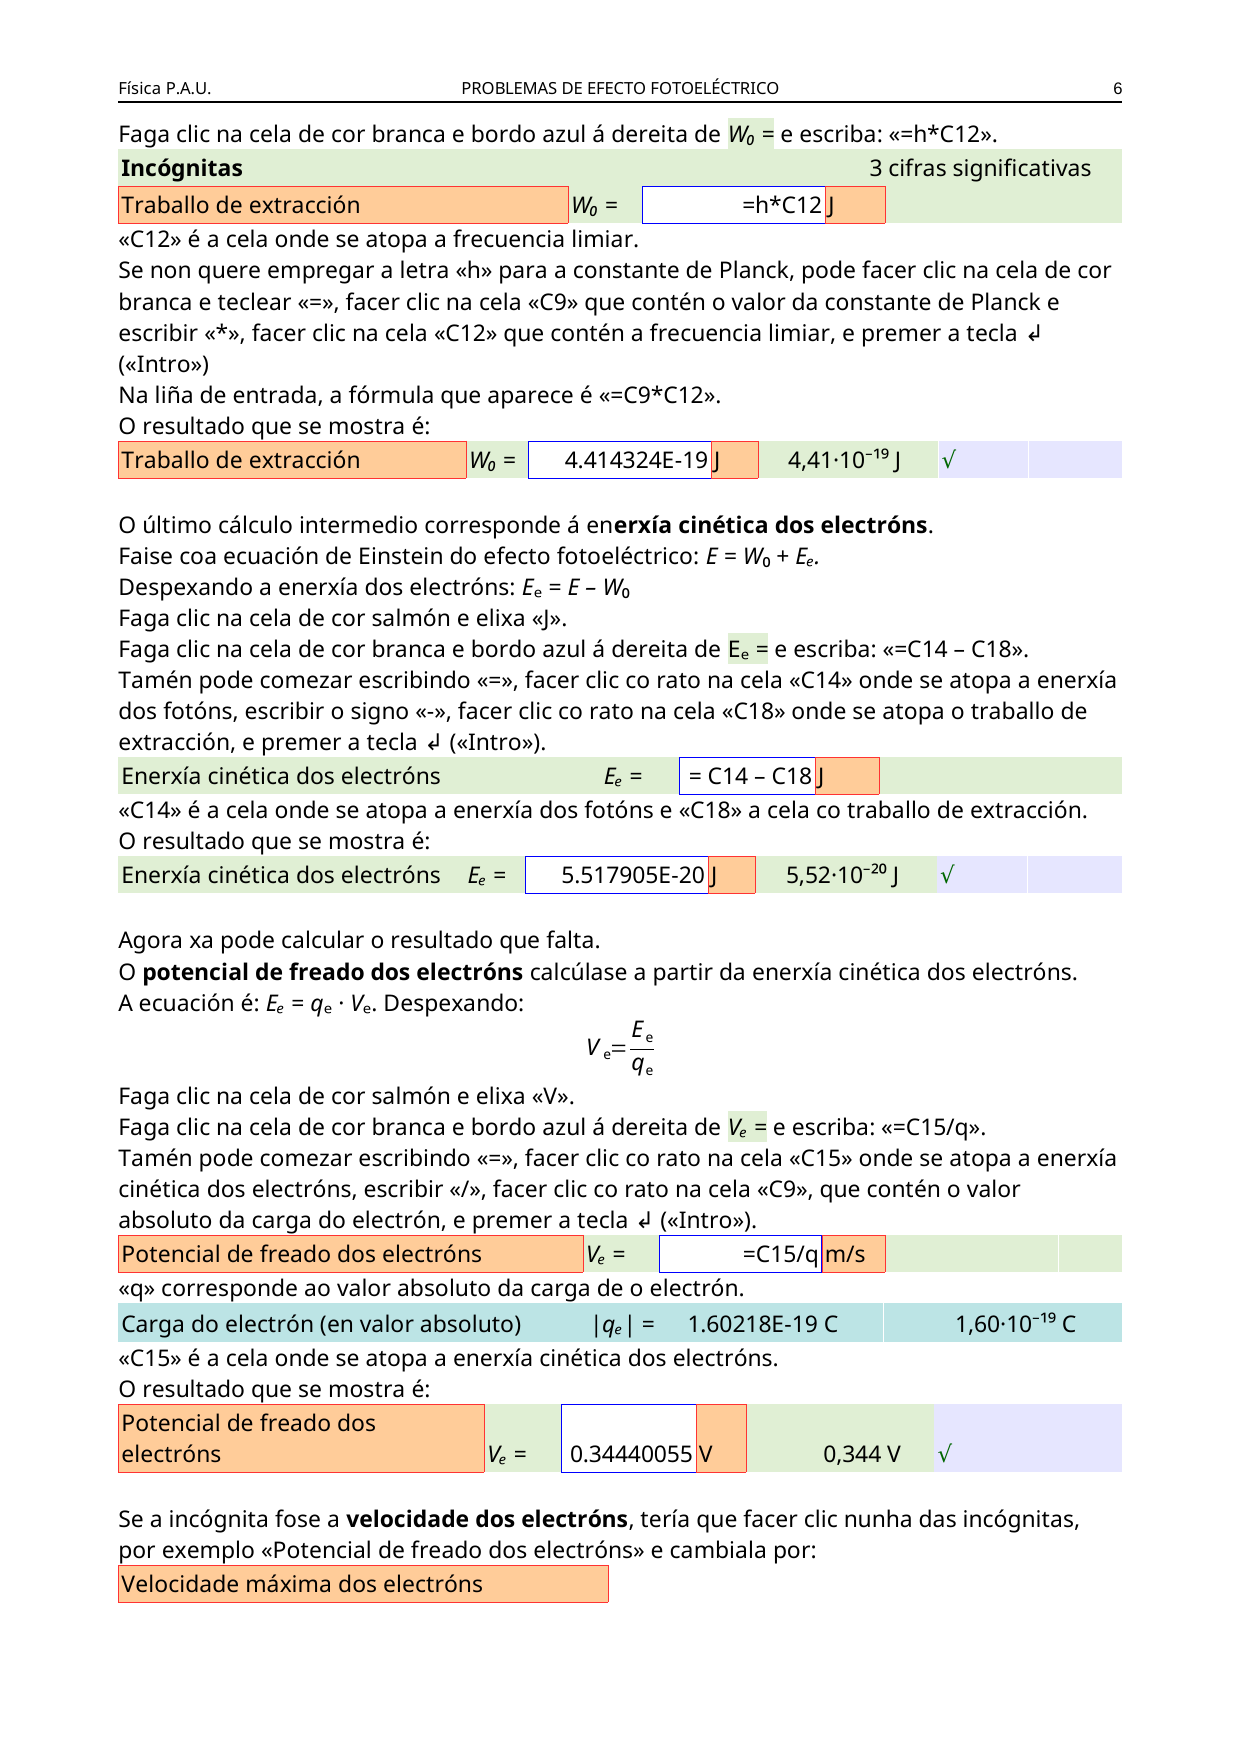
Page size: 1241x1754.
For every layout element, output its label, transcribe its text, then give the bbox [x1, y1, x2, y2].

table_cell [1062, 186, 1122, 223]
table_header W₀ = [467, 441, 528, 478]
text O resultado que se mostra é: [118, 409, 1122, 441]
table_cell J [826, 187, 885, 223]
table_header √ [934, 1404, 1026, 1472]
text Despexando a enerxía dos electróns: Eₑ = E – W₀ [118, 571, 1122, 602]
table_header m/s [823, 1236, 885, 1272]
table_header 5,517905E-20 [526, 857, 708, 893]
table_header = C14 – C18 [680, 758, 815, 794]
table_header Carga do electrón (en valor absoluto) [118, 1303, 586, 1342]
table_header 5,52·10⁻²⁰ [756, 856, 890, 893]
table_header J [892, 441, 938, 478]
table_header Traballo de extracción [119, 442, 466, 478]
table_cell W₀ = [569, 186, 642, 223]
text Faga clic na cela de cor branca e bordo azul á dereita de Eₑ = e escriba: «=C14 – C18». [118, 633, 1122, 664]
text Faise coa ecuación de Einstein do efecto fotoeléctrico: E = W₀ + Eₑ. [118, 540, 1122, 571]
table_header Eₑ = [464, 856, 525, 893]
text O último cálculo intermedio corresponde á enerxía cinética dos electróns. [118, 509, 1122, 540]
table_header 1,60218E-19 [663, 1303, 821, 1342]
table_header J [712, 442, 758, 478]
table_header Vₑ = [584, 1235, 659, 1272]
text Tamén pode comezar escribindo «=», facer clic co rato na cela «C14» onde se atopa a enerxía dos fotóns, escribir o signo «-», facer clic co rato na cela «C18» onde se atopa o traballo de extracción, e premer a tecla ↲ («Intro»). [118, 664, 1122, 757]
text Faga clic na cela de cor branca e bordo azul á dereita de Vₑ = e escriba: «=C15/q». [118, 1111, 1122, 1142]
table_header C [821, 1303, 883, 1342]
table_header Potencial de freado dos electróns [119, 1405, 484, 1472]
table_header 3 [825, 149, 885, 186]
table_header Velocidade máxima dos electróns [119, 1566, 608, 1602]
text Se non quere empregar a letra «h» para a constante de Planck, pode facer clic na cela de cor branca e teclear «=», facer clic na cela «C9» que contén o valor da constante de Planck e escribir «*», facer clic na cela «C12» que contén a frecuencia limiar, e premer a tecla ↲ («Intro») [118, 254, 1122, 378]
table_header [1026, 1404, 1122, 1472]
table_header V [884, 1404, 934, 1472]
table_header Vₑ = [485, 1404, 561, 1472]
text «C15» é a cela onde se atopa a enerxía cinética dos electróns. [118, 1342, 1122, 1373]
table_header Incógnitas [118, 149, 568, 186]
table_header [642, 149, 825, 186]
table_cell [886, 186, 1062, 223]
table_header 4,414324E-19 [529, 442, 711, 478]
table_header =C15/q [660, 1236, 821, 1272]
table_header J [890, 856, 937, 893]
table_header cifras significativas [885, 149, 1122, 186]
table_header 0,344 [747, 1404, 884, 1472]
table_header Enerxía cinética dos electróns [118, 757, 601, 794]
text «q» corresponde ao valor absoluto da carga de o electrón. [118, 1272, 1122, 1303]
table_header 4,41·10⁻¹⁹ [759, 441, 892, 478]
table_header [1058, 757, 1122, 794]
text Agora xa pode calcular o resultado que falta. [118, 924, 1122, 955]
text Faga clic na cela de cor salmón e elixa «J». [118, 602, 1122, 633]
table_header √ [939, 441, 1028, 478]
text Faga clic na cela de cor salmón e elixa «V». [118, 1079, 1122, 1111]
table_header 1,60·10⁻¹⁹ [884, 1303, 1059, 1342]
table_header [880, 757, 1058, 794]
table_header J [709, 857, 755, 893]
table_header C [1059, 1303, 1122, 1342]
table_header [886, 1235, 1058, 1272]
table_header [1059, 1235, 1122, 1272]
table_header √ [937, 856, 1027, 893]
table_header [568, 149, 642, 186]
table_cell Traballo de extracción [119, 187, 568, 223]
text Tamén pode comezar escribindo «=», facer clic co rato na cela «C15» onde se atopa a enerxía cinética dos electróns, escribir «/», facer clic co rato na cela «C9», que contén o valor absoluto da carga do electrón, e premer a tecla ↲ («Intro»). [118, 1142, 1122, 1235]
table_header |qₑ| = [586, 1303, 663, 1342]
table_header V [697, 1405, 746, 1472]
text «C14» é a cela onde se atopa a enerxía dos fotóns e «C18» a cela co traballo de extracción. [118, 794, 1122, 825]
table_header [1028, 856, 1122, 893]
text A ecuación é: Eₑ = qₑ · Vₑ. Despexando: [118, 986, 1122, 1017]
table_header 0,34440055 [562, 1405, 696, 1472]
text Na liña de entrada, a fórmula que aparece é «=C9*C12». [118, 378, 1122, 409]
text «C12» é a cela onde se atopa a frecuencia limiar. [118, 223, 1122, 254]
text Se a incógnita fose a velocidade dos electróns, tería que facer clic nunha das incógnitas, por exemplo «Potencial de freado dos electróns» e cambiala por: [118, 1503, 1122, 1565]
table_header Potencial de freado dos electróns [119, 1236, 583, 1272]
text O potencial de freado dos electróns calcúlase a partir da enerxía cinética dos electróns. [118, 955, 1122, 986]
table_header J [816, 758, 879, 794]
text O resultado que se mostra é: [118, 1373, 1122, 1404]
text O resultado que se mostra é: [118, 825, 1122, 856]
table_header Enerxía cinética dos electróns [118, 856, 464, 893]
text Faga clic na cela de cor branca e bordo azul á dereita de W₀ = e escriba: «=h*C12». [118, 118, 1122, 149]
table_header Eₑ = [601, 757, 679, 794]
table_cell =h*C12 [643, 187, 825, 223]
table_header [1029, 441, 1122, 478]
